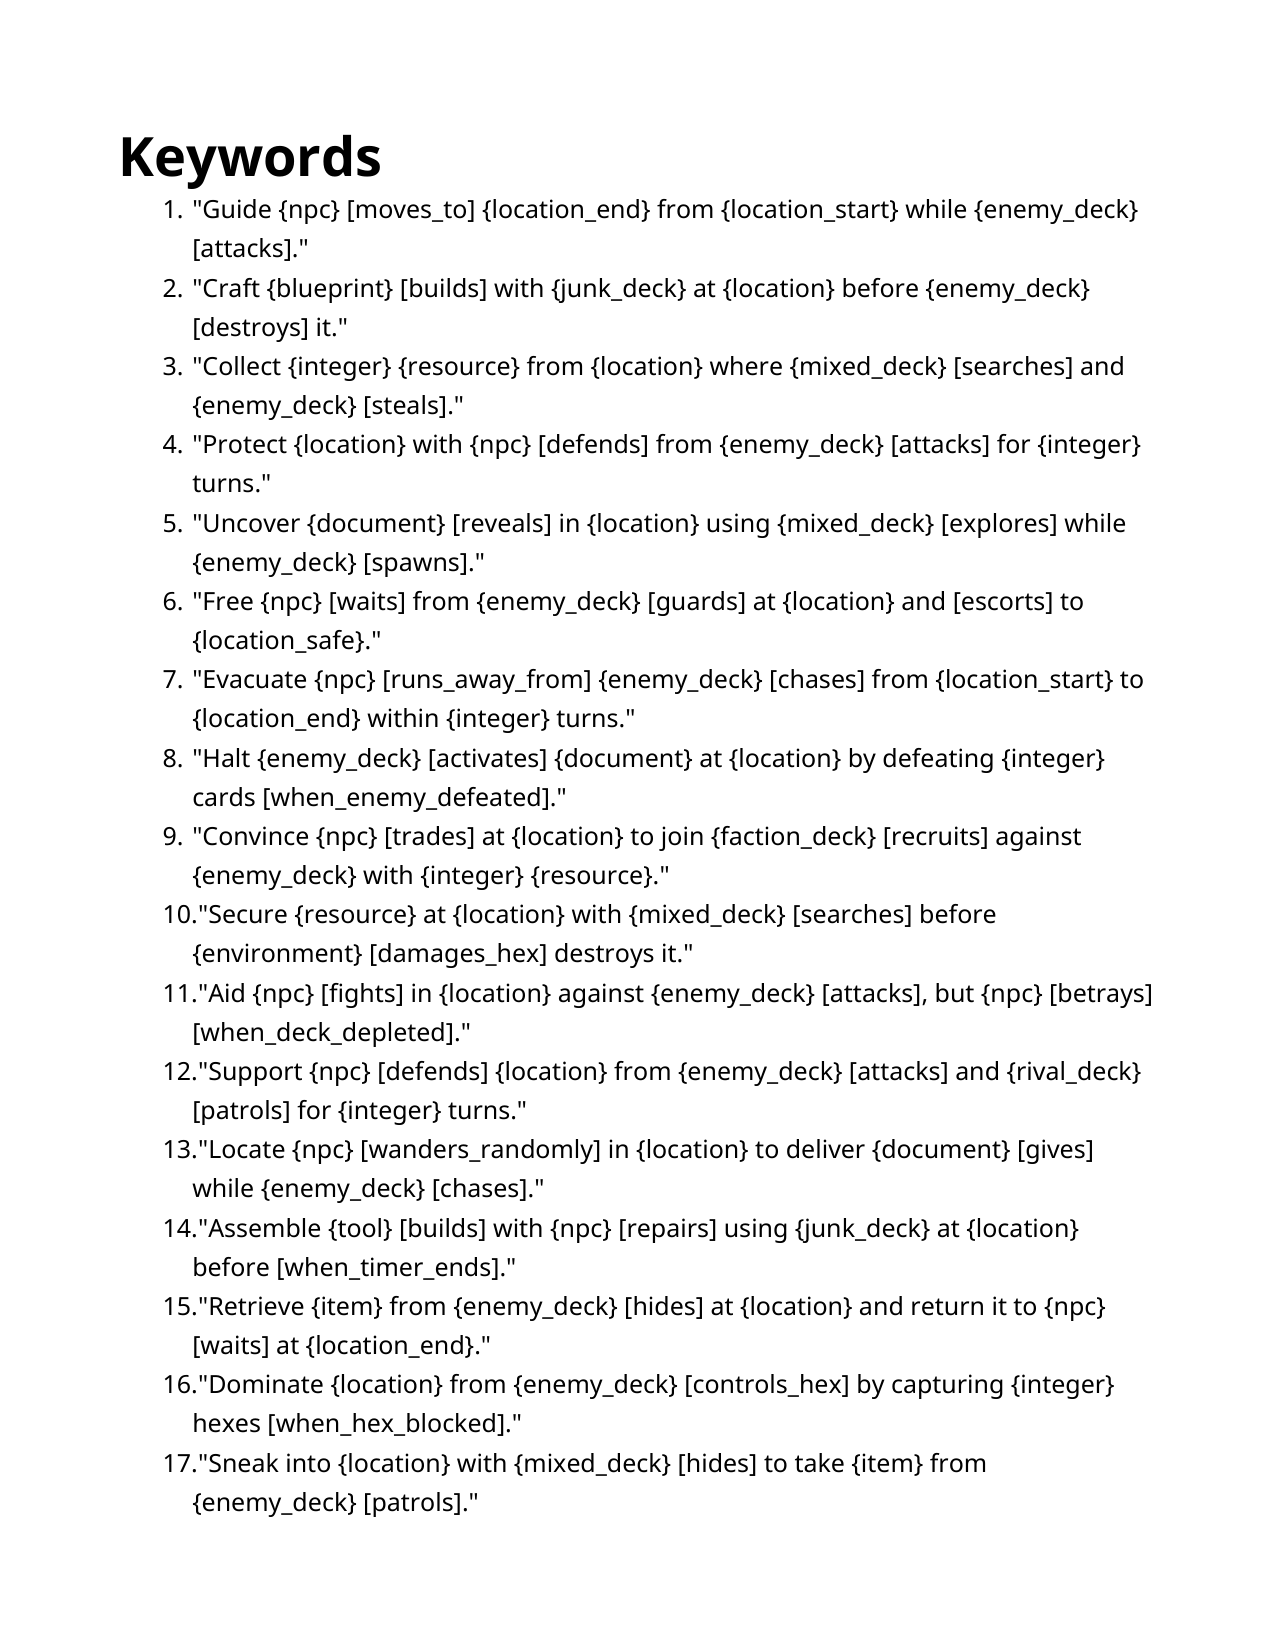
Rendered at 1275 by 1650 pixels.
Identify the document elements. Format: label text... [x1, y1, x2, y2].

list "Locate {npc} [wanders_randomly] in {location} to deliver {document} [gives] while {enemy_deck} [chases]." [162, 1132, 1157, 1205]
list "Uncover {document} [reveals] in {location} using {mixed_deck} [explores] while {enemy_deck} [spawns]." [162, 505, 1157, 578]
list "Craft {blueprint} [builds] with {junk_deck} at {location} before {enemy_deck} [destroys] it." [162, 270, 1157, 343]
list "Protect {location} with {npc} [defends] from {enemy_deck} [attacks] for {integer} turns." [162, 427, 1157, 500]
list "Guide {npc} [moves_to] {location_end} from {location_start} while {enemy_deck} [attacks]." [162, 192, 1157, 265]
list "Support {npc} [defends] {location} from {enemy_deck} [attacks] and {rival_deck} [patrols] for {integer} turns." [162, 1053, 1157, 1127]
list "Free {npc} [waits] from {enemy_deck} [guards] at {location} and [escorts] to {location_safe}." [162, 583, 1157, 657]
list "Sneak into {location} with {mixed_deck} [hides] to take {item} from {enemy_deck} [patrols]." [162, 1445, 1157, 1518]
list "Evacuate {npc} [runs_away_from] {enemy_deck} [chases] from {location_start} to {location_end} within {integer} turns." [162, 662, 1157, 735]
list "Assemble {tool} [builds] with {npc} [repairs] using {junk_deck} at {location} before [when_timer_ends]." [162, 1210, 1157, 1283]
list "Secure {resource} at {location} with {mixed_deck} [searches] before {environment} [damages_hex] destroys it." [162, 897, 1157, 970]
list "Aid {npc} [fights] in {location} against {enemy_deck} [attacks], but {npc} [betrays] [when_deck_depleted]." [162, 975, 1157, 1048]
list "Convince {npc} [trades] at {location} to join {faction_deck} [recruits] against {enemy_deck} with {integer} {resource}." [162, 818, 1157, 892]
list "Halt {enemy_deck} [activates] {document} at {location} by defeating {integer} cards [when_enemy_defeated]." [162, 740, 1157, 813]
list "Retrieve {item} from {enemy_deck} [hides] at {location} and return it to {npc} [waits] at {location_end}." [162, 1288, 1157, 1362]
text Keywords [118, 118, 1157, 192]
list "Collect {integer} {resource} from {location} where {mixed_deck} [searches] and {enemy_deck} [steals]." [162, 348, 1157, 422]
list "Dominate {location} from {enemy_deck} [controls_hex] by capturing {integer} hexes [when_hex_blocked]." [162, 1367, 1157, 1440]
